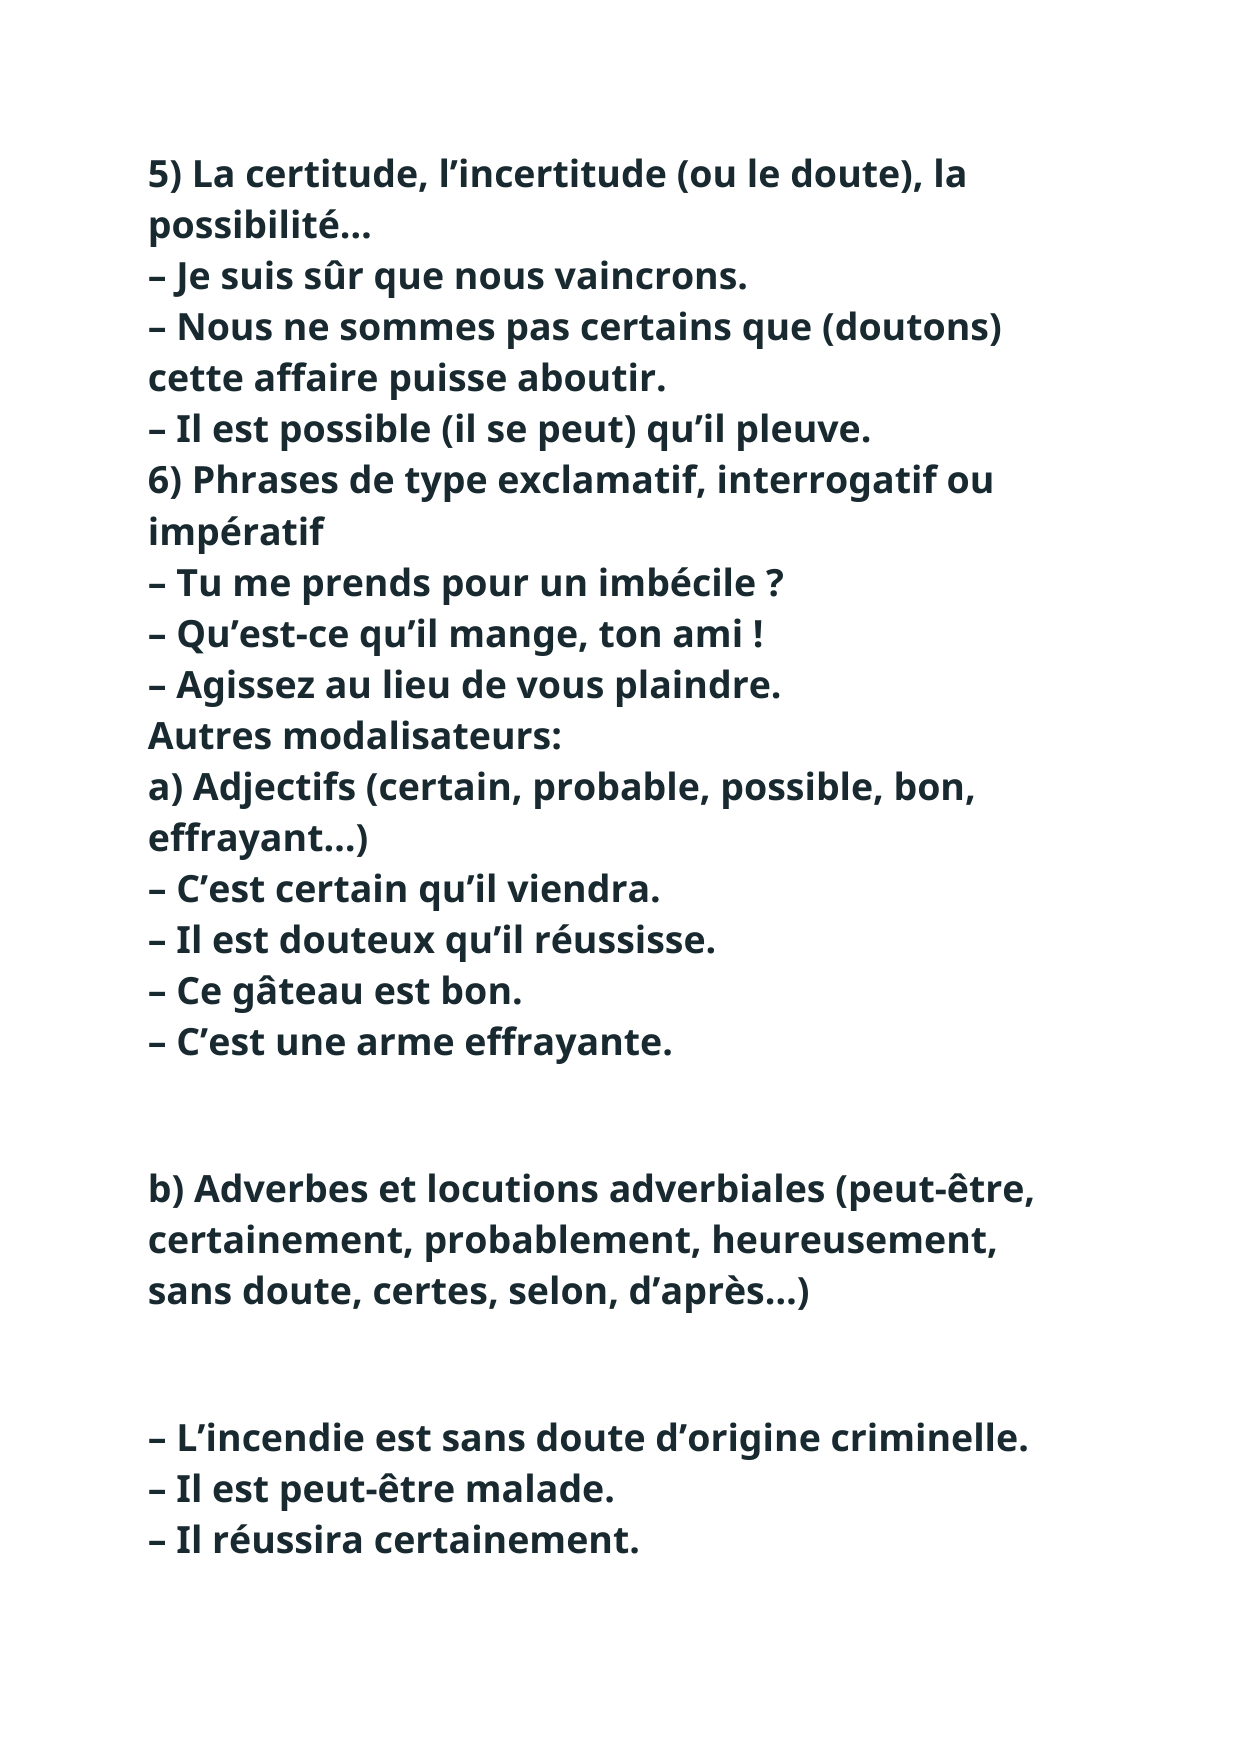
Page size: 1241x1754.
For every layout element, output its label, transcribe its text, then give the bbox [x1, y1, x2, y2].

text 5) La certitude, l’incertitude (ou le doute), la possibilité… – Je suis sûr que nous vaincrons. – Nous ne sommes pas certains que (doutons) cette affaire puisse aboutir. – Il est possible (il se peut) qu’il pleuve. 6) Phrases de type exclamatif, interrogatif ou impératif – Tu me prends pour un imbécile ? – Qu’est-ce qu’il mange, ton ami ! – Agissez au lieu de vous plaindre. Autres modalisateurs: a) Adjectifs (certain, probable, possible, bon, effrayant…) – C’est certain qu’il viendra. – Il est douteux qu’il réussisse. – Ce gâteau est bon. – C’est une arme effrayante. [148, 148, 1093, 1066]
text – L’incendie est sans doute d’origine criminelle. – Il est peut-être malade. – Il réussira certainement. [148, 1361, 1093, 1565]
text b) Adverbes et locutions adverbiales (peut-être, certainement, probablement, heureusement, sans doute, certes, selon, d’après…) [148, 1111, 1093, 1316]
